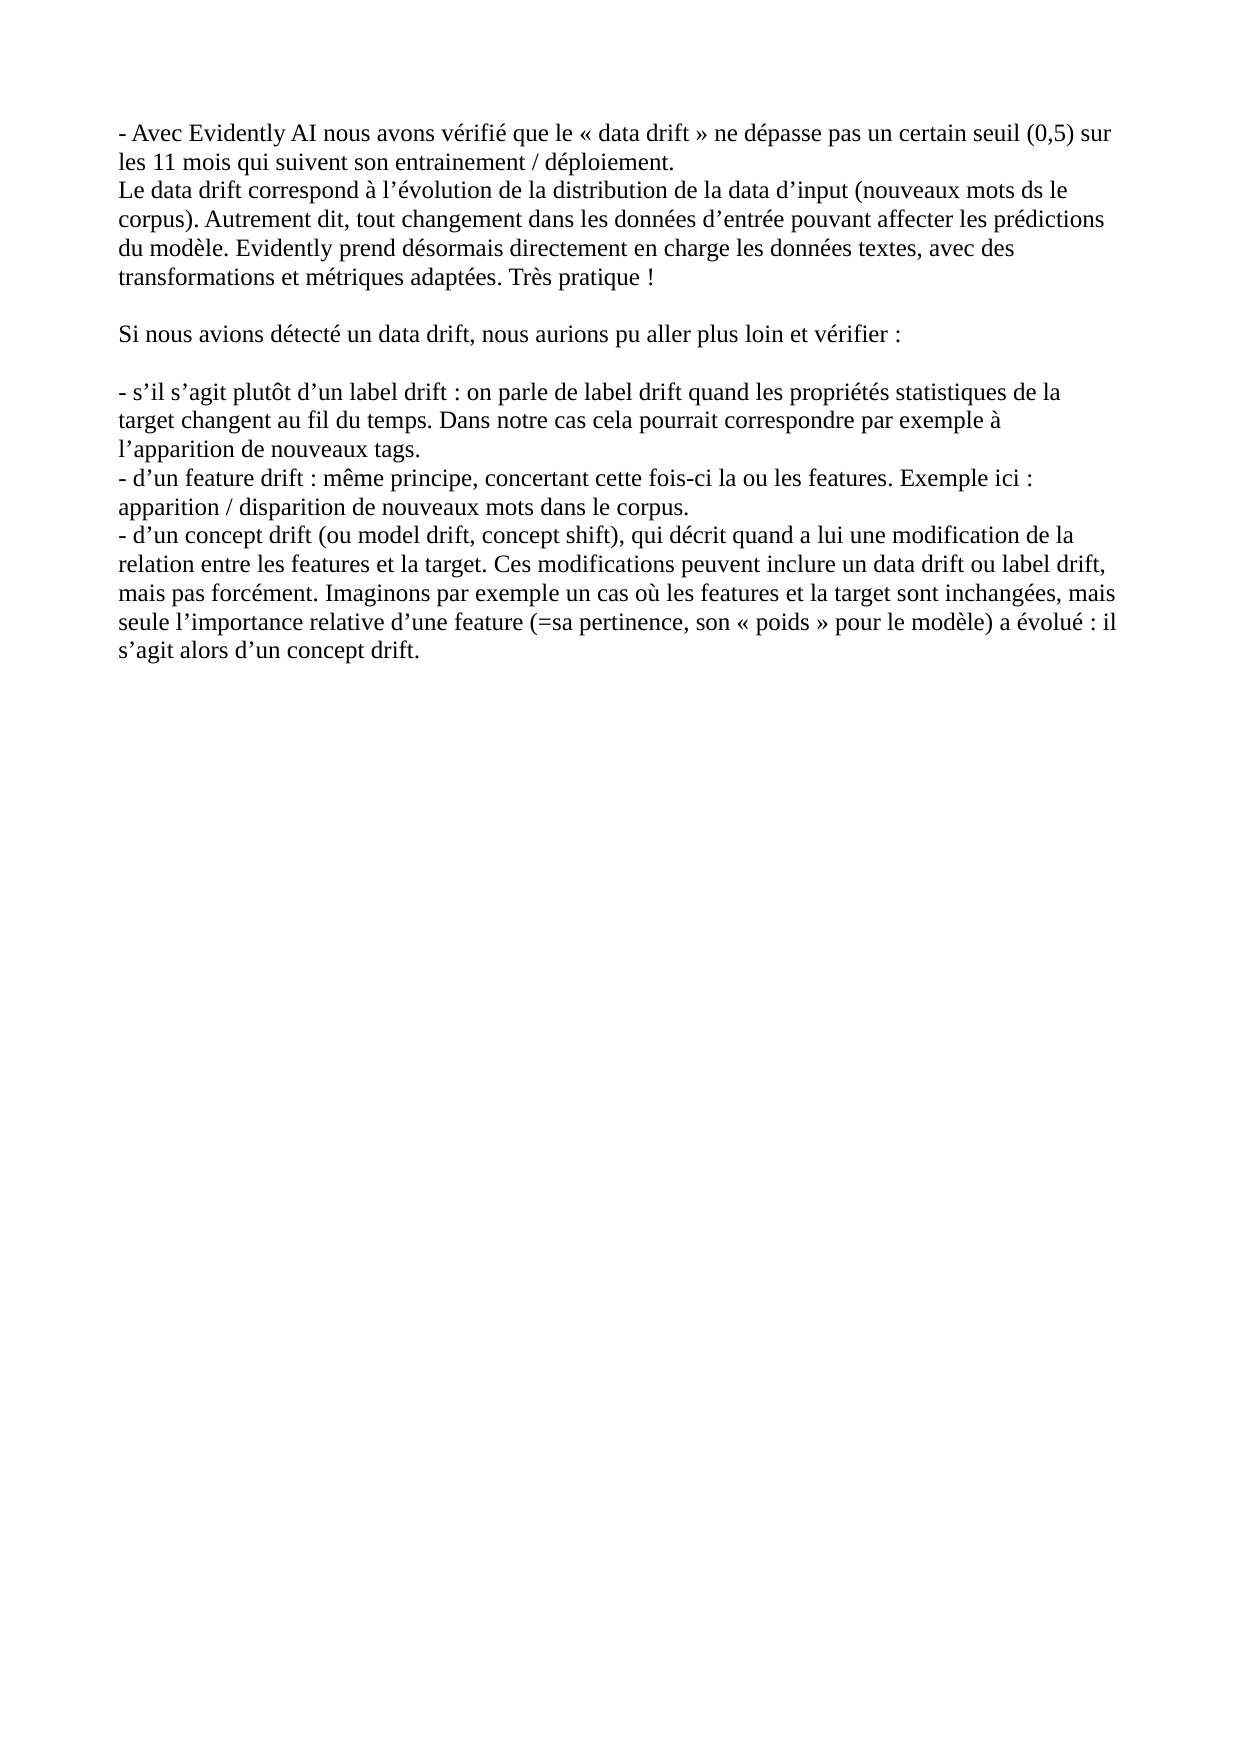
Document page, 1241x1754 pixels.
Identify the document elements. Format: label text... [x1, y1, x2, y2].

text - Avec Evidently AI nous avons vérifié que le « data drift » ne dépasse pas un certain seuil (0,5) sur les 11 mois qui suivent son entrainement / déploiement. [118, 118, 1122, 176]
text - d’un feature drift : même principe, concertant cette fois-ci la ou les features. Exemple ici : apparition / disparition de nouveaux mots dans le corpus. [118, 463, 1122, 521]
text Le data drift correspond à l’évolution de la distribution de la data d’input (nouveaux mots ds le corpus). Autrement dit, tout changement dans les données d’entrée pouvant affecter les prédictions du modèle. Evidently prend désormais directement en charge les données textes, avec des transformations et métriques adaptées. Très pratique ! [118, 176, 1122, 291]
text - s’il s’agit plutôt d’un label drift : on parle de label drift quand les propriétés statistiques de la target changent au fil du temps. Dans notre cas cela pourrait correspondre par exemple à l’apparition de nouveaux tags. [118, 377, 1122, 463]
text Si nous avions détecté un data drift, nous aurions pu aller plus loin et vérifier : [118, 319, 1122, 348]
text - d’un concept drift (ou model drift, concept shift), qui décrit quand a lui une modification de la relation entre les features et la target. Ces modifications peuvent inclure un data drift ou label drift, mais pas forcément. Imaginons par exemple un cas où les features et la target sont inchangées, mais seule l’importance relative d’une feature (=sa pertinence, son « poids » pour le modèle) a évolué : il s’agit alors d’un concept drift. [118, 521, 1122, 664]
